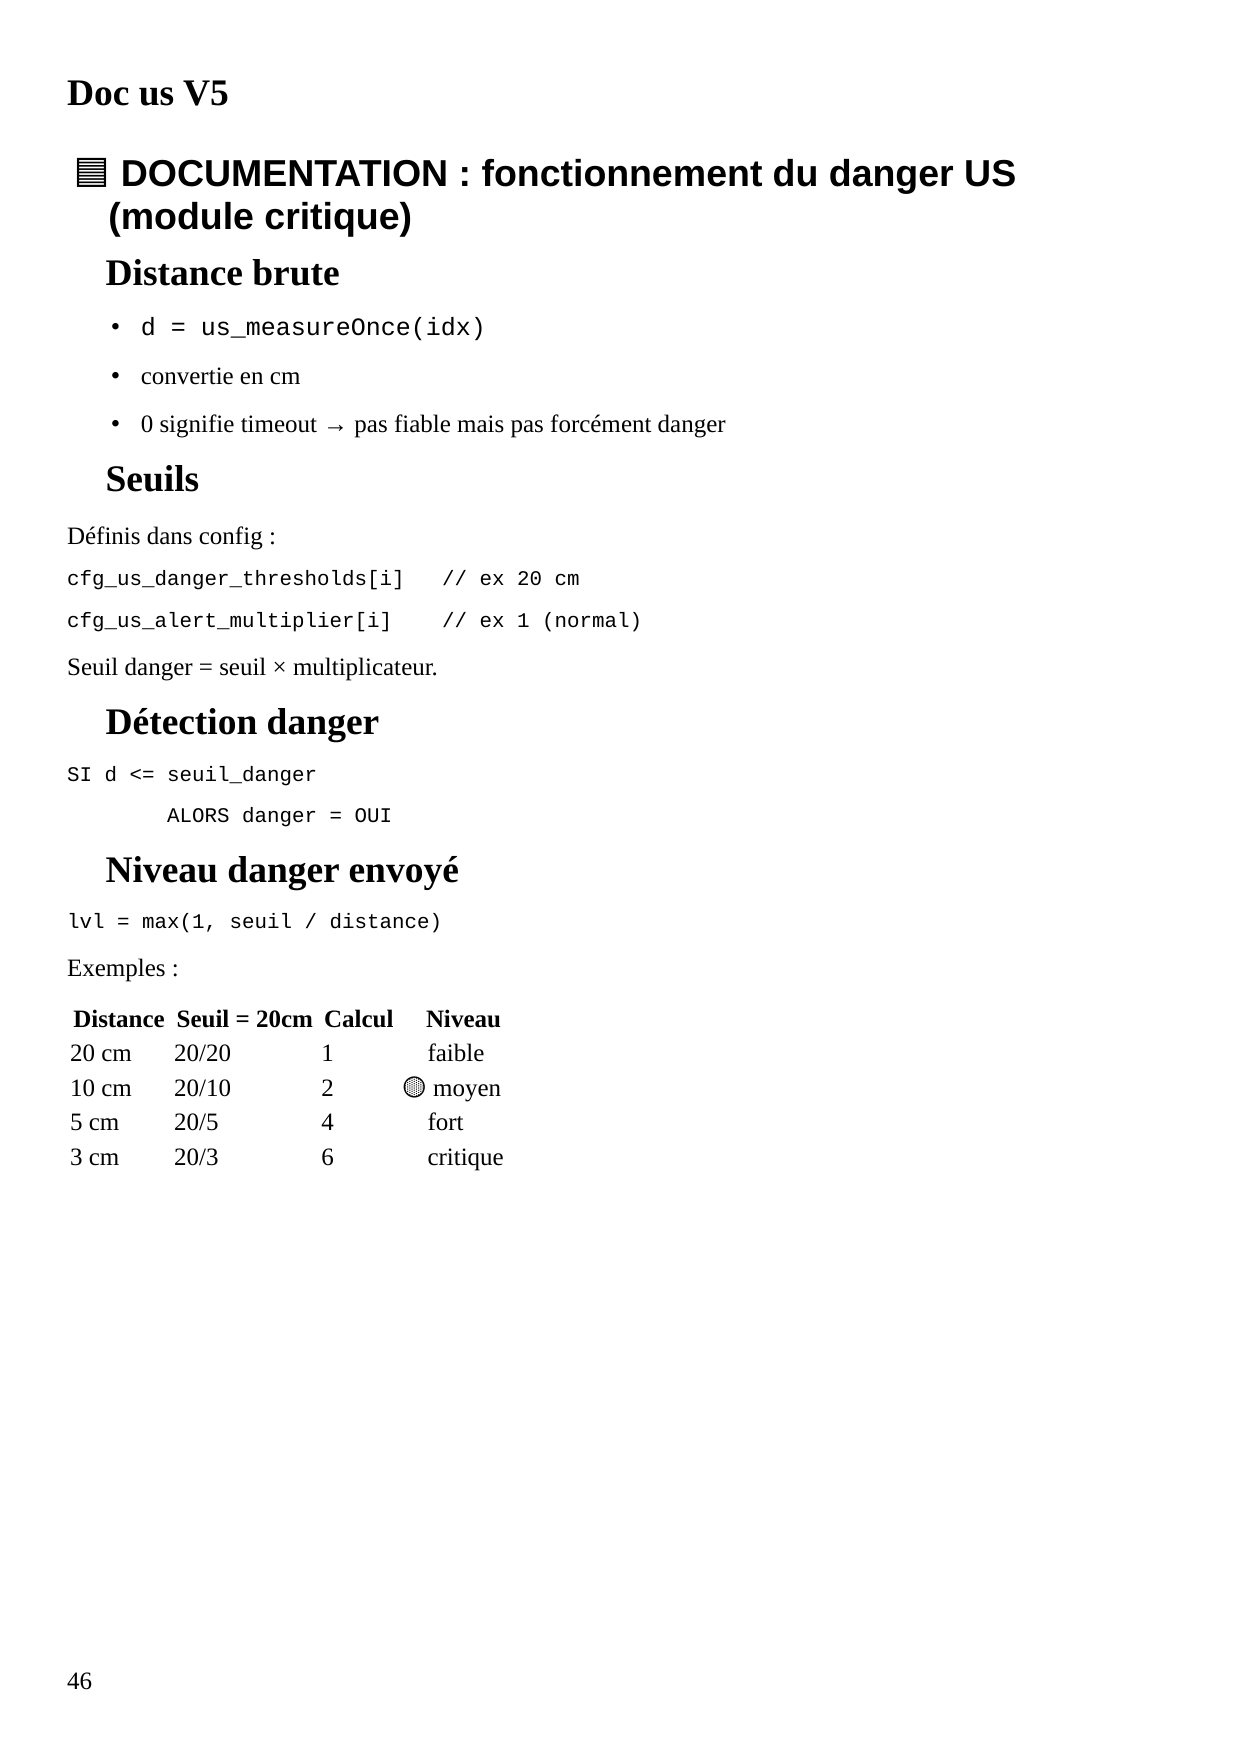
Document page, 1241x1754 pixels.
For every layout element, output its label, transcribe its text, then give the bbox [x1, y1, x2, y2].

table_cell 🔵 faible [399, 1035, 528, 1070]
subtitle 🟦 DOCUMENTATION : fonctionnement du danger US (module critique) [73, 151, 1140, 238]
table_header Calcul [318, 1001, 399, 1035]
list 0 signifie timeout → pas fiable mais pas forcément danger [111, 409, 1140, 438]
text Seuil danger = seuil × multiplicateur. [67, 652, 1140, 681]
list convertie en cm [111, 361, 1140, 390]
table_header Niveau [399, 1001, 528, 1035]
table_cell 3 cm [67, 1139, 171, 1174]
table_cell 1 [318, 1035, 399, 1070]
table_cell 20/5 [171, 1105, 318, 1139]
table_header Seuil = 20cm [171, 1001, 318, 1035]
text cfg_us_alert_multiplier[i] // ex 1 (normal) [67, 610, 1140, 634]
table_cell 20/3 [171, 1139, 318, 1174]
list d = us_measureOnce(idx) [111, 314, 1140, 343]
table_cell 🔴 fort [399, 1105, 528, 1139]
text ALORS danger = OUI [67, 806, 1140, 829]
text Définis dans config : [67, 521, 1140, 549]
table_cell 5 cm [67, 1105, 171, 1139]
table_cell 🟡 moyen [399, 1070, 528, 1104]
table_cell 🚨 critique [399, 1139, 528, 1174]
table_cell 20 cm [67, 1035, 171, 1070]
table_header Distance [67, 1001, 171, 1035]
text SI d <= seuil_danger [67, 764, 1140, 787]
table_cell 2 [318, 1070, 399, 1104]
text cfg_us_danger_thresholds[i] // ex 20 cm [67, 568, 1140, 592]
table_cell 10 cm [67, 1070, 171, 1104]
table_cell 6 [318, 1139, 399, 1174]
subtitle 📌 Niveau danger envoyé [67, 847, 1140, 890]
subtitle Doc us V5 [67, 71, 1140, 114]
table_cell 4 [318, 1105, 399, 1139]
subtitle 📌 Distance brute [67, 250, 1140, 293]
text lvl = max(1, seuil / distance) [67, 911, 1140, 935]
table_cell 20/20 [171, 1035, 318, 1070]
table_cell 20/10 [171, 1070, 318, 1104]
subtitle 📌 Seuils [67, 457, 1140, 500]
text Exemples : [67, 953, 1140, 982]
subtitle 📌 Détection danger [67, 699, 1140, 743]
